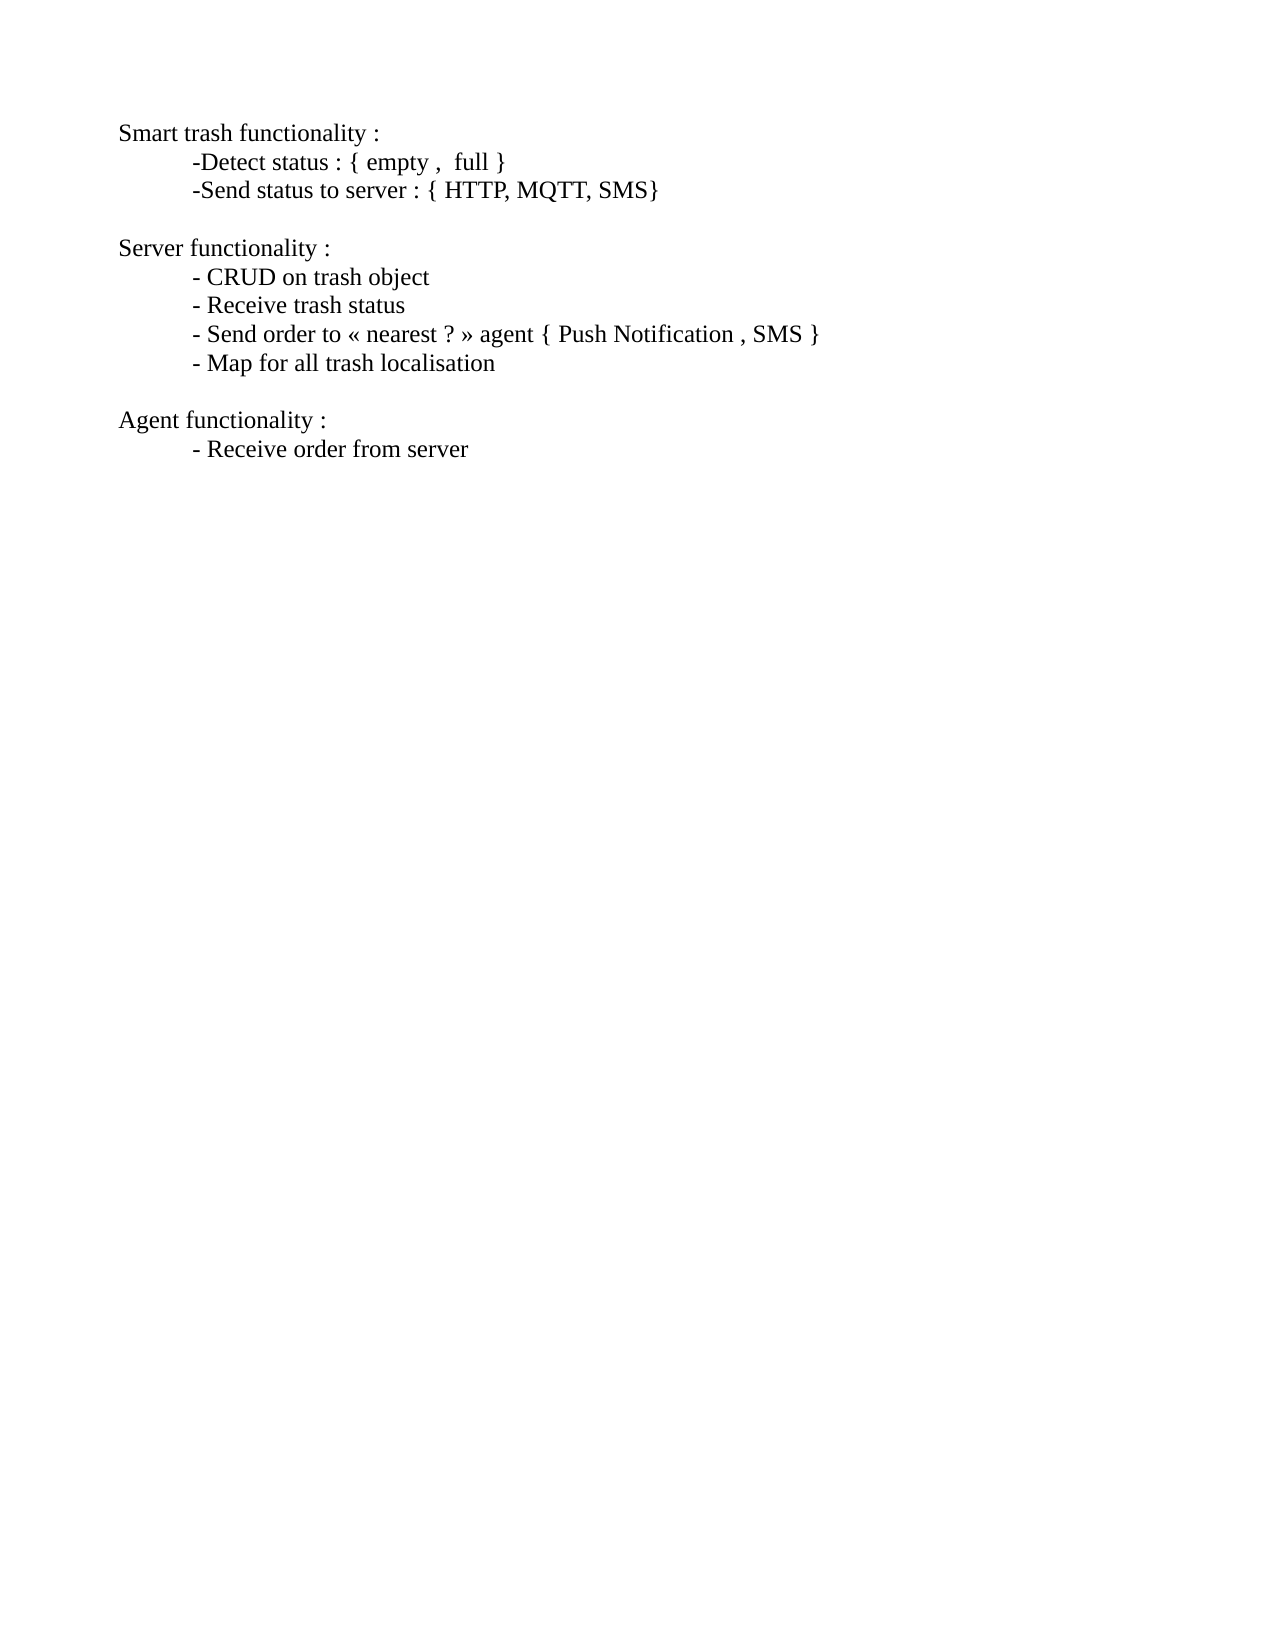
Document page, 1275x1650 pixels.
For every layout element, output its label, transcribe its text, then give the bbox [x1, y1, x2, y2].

text -Send status to server : { HTTP, MQTT, SMS} [118, 176, 1157, 204]
text - CRUD on trash object [118, 262, 1157, 291]
text - Receive trash status [118, 291, 1157, 319]
text - Send order to « nearest ? » agent { Push Notification , SMS } [118, 319, 1157, 348]
text Server functionality : [118, 233, 1157, 262]
text - Map for all trash localisation [118, 348, 1157, 377]
text -Detect status : { empty , full } [118, 147, 1157, 176]
text - Receive order from server [118, 434, 1157, 463]
text Agent functionality : [118, 406, 1157, 434]
text Smart trash functionality : [118, 118, 1157, 147]
